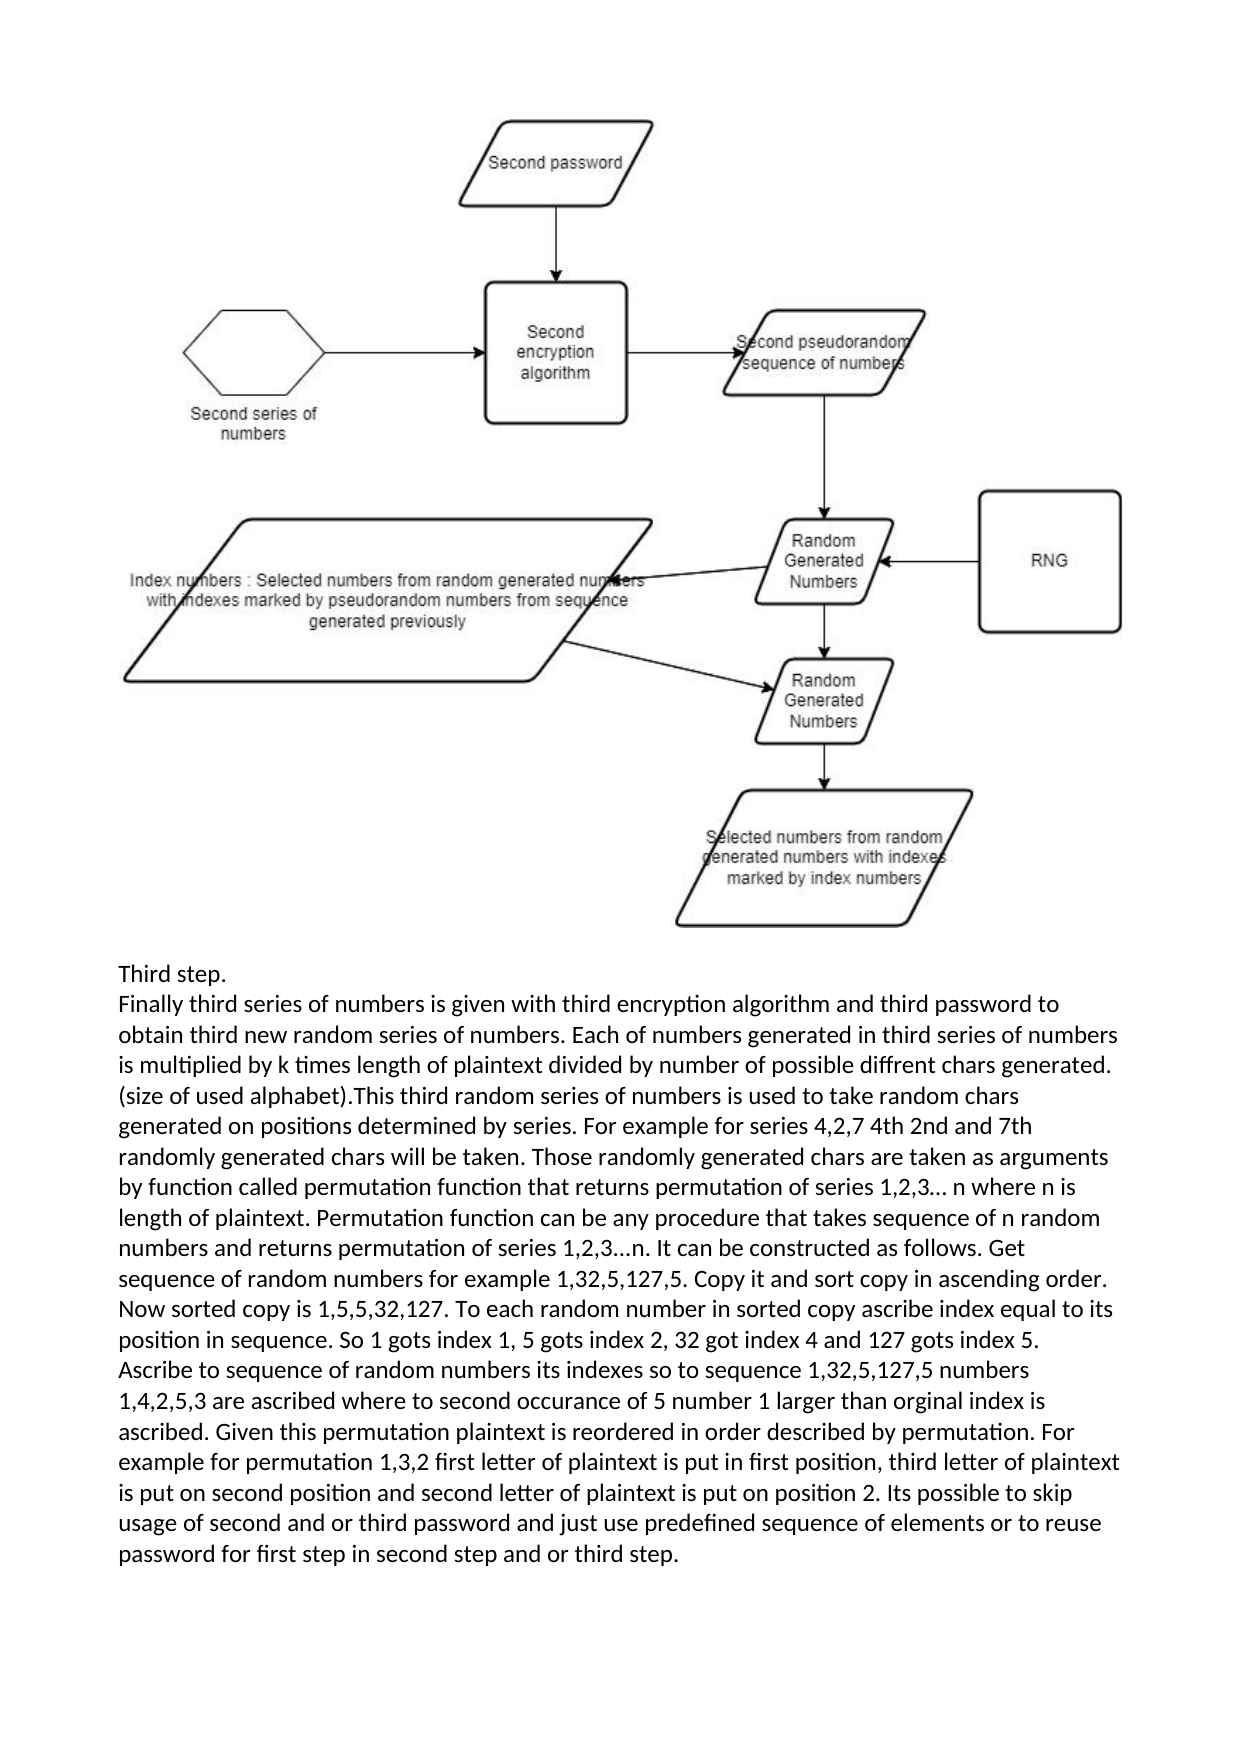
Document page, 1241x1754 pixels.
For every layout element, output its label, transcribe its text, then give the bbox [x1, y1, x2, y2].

text Third step. [118, 958, 1122, 988]
text Finally third series of numbers is given with third encryption algorithm and third password to obtain third new random series of numbers. Each of numbers generated in third series of numbers is multiplied by k times length of plaintext divided by number of possible diffrent chars generated.(size of used alphabet).This third random series of numbers is used to take random chars generated on positions determined by series. For example for series 4,2,7 4th 2nd and 7th randomly generated chars will be taken. Those randomly generated chars are taken as arguments by function called permutation function that returns permutation of series 1,2,3… n where n is length of plaintext. Permutation function can be any procedure that takes sequence of n random numbers and returns permutation of series 1,2,3...n. It can be constructed as follows. Get sequence of random numbers for example 1,32,5,127,5. Copy it and sort copy in ascending order. Now sorted copy is 1,5,5,32,127. To each random number in sorted copy ascribe index equal to its position in sequence. So 1 gots index 1, 5 gots index 2, 32 got index 4 and 127 gots index 5. Ascribe to sequence of random numbers its indexes so to sequence 1,32,5,127,5 numbers 1,4,2,5,3 are ascribed where to second occurance of 5 number 1 larger than orginal index is ascribed. Given this permutation plaintext is reordered in order described by permutation. For example for permutation 1,3,2 first letter of plaintext is put in first position, third letter of plaintext is put on second position and second letter of plaintext is put on position 2. Its possible to skip usage of second and or third password and just use predefined sequence of elements or to reuse password for first step in second step and or third step. [118, 988, 1122, 1568]
picture [118, 118, 1123, 928]
